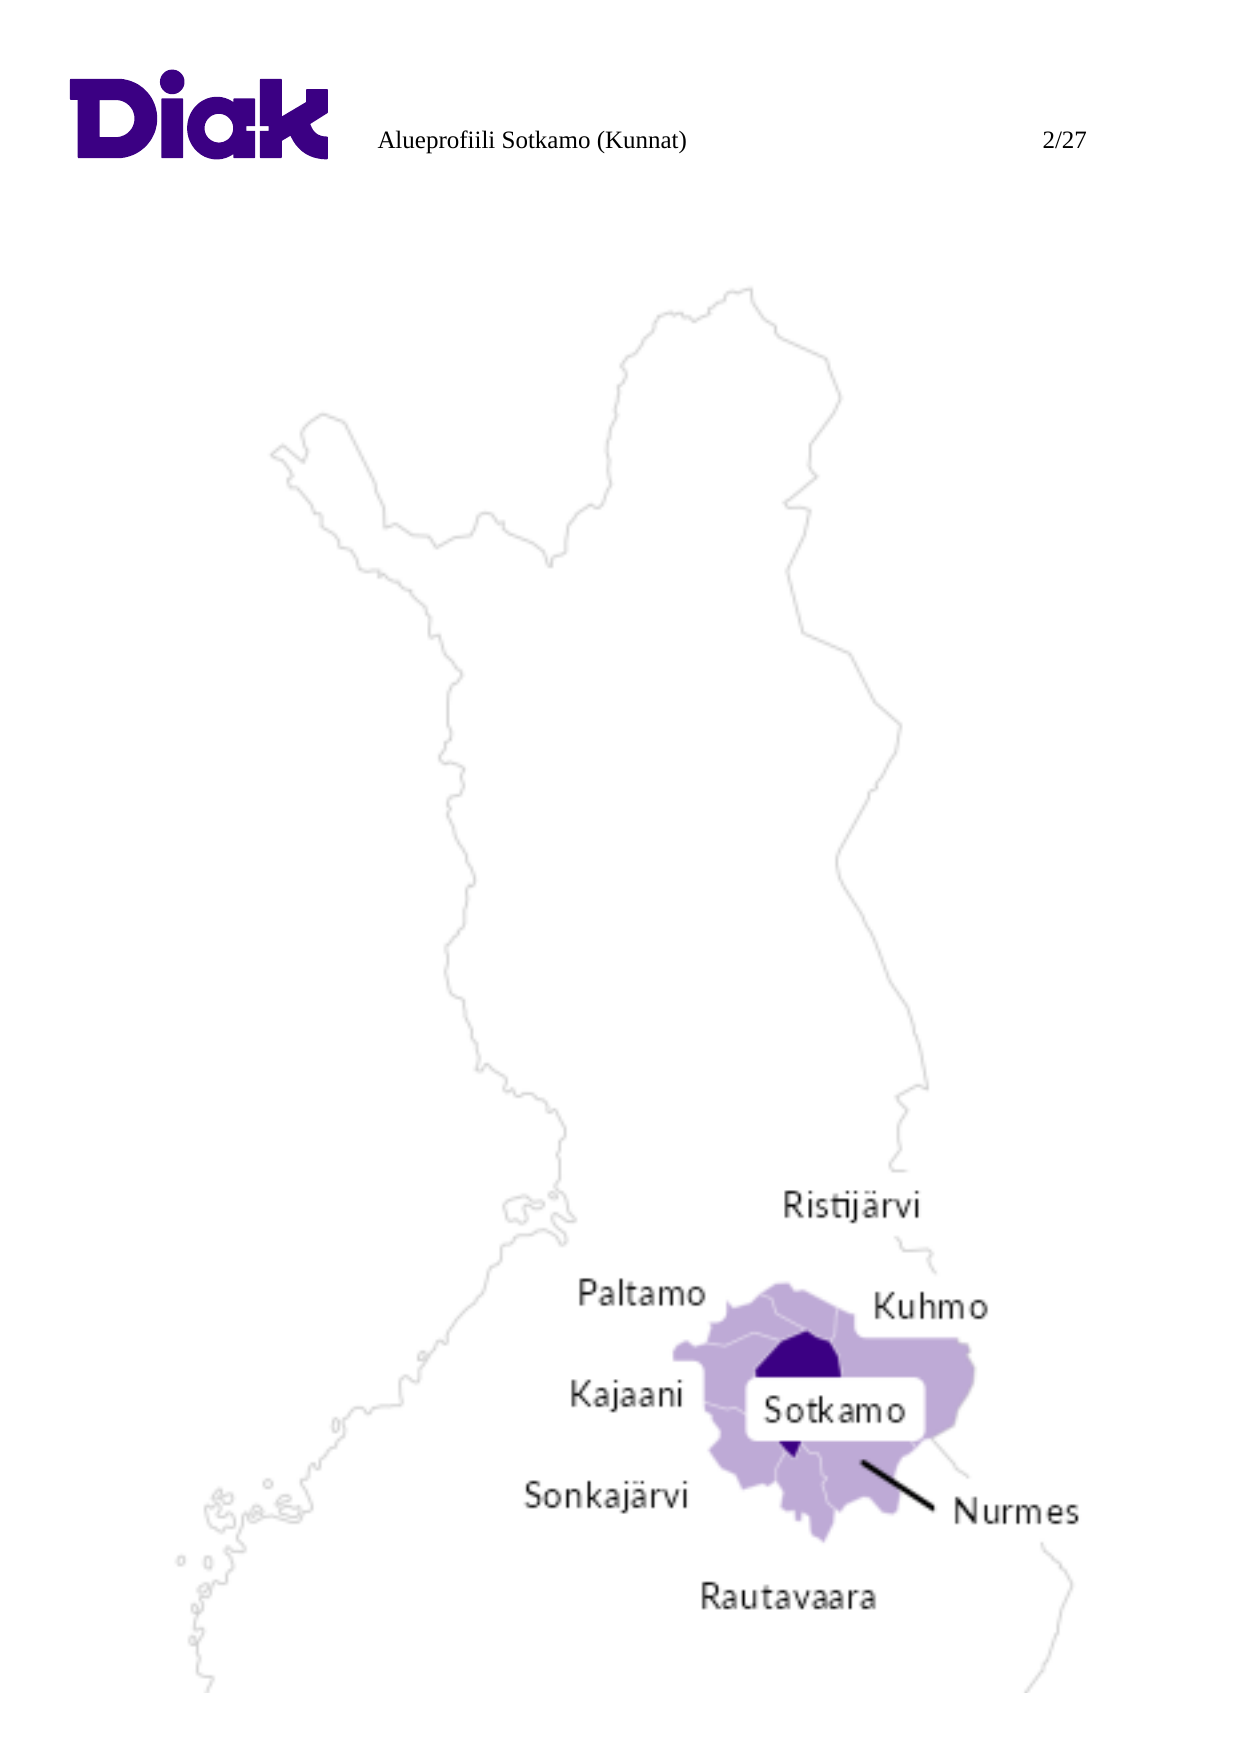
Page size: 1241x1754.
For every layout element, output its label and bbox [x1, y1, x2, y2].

picture [61, 196, 1179, 1693]
